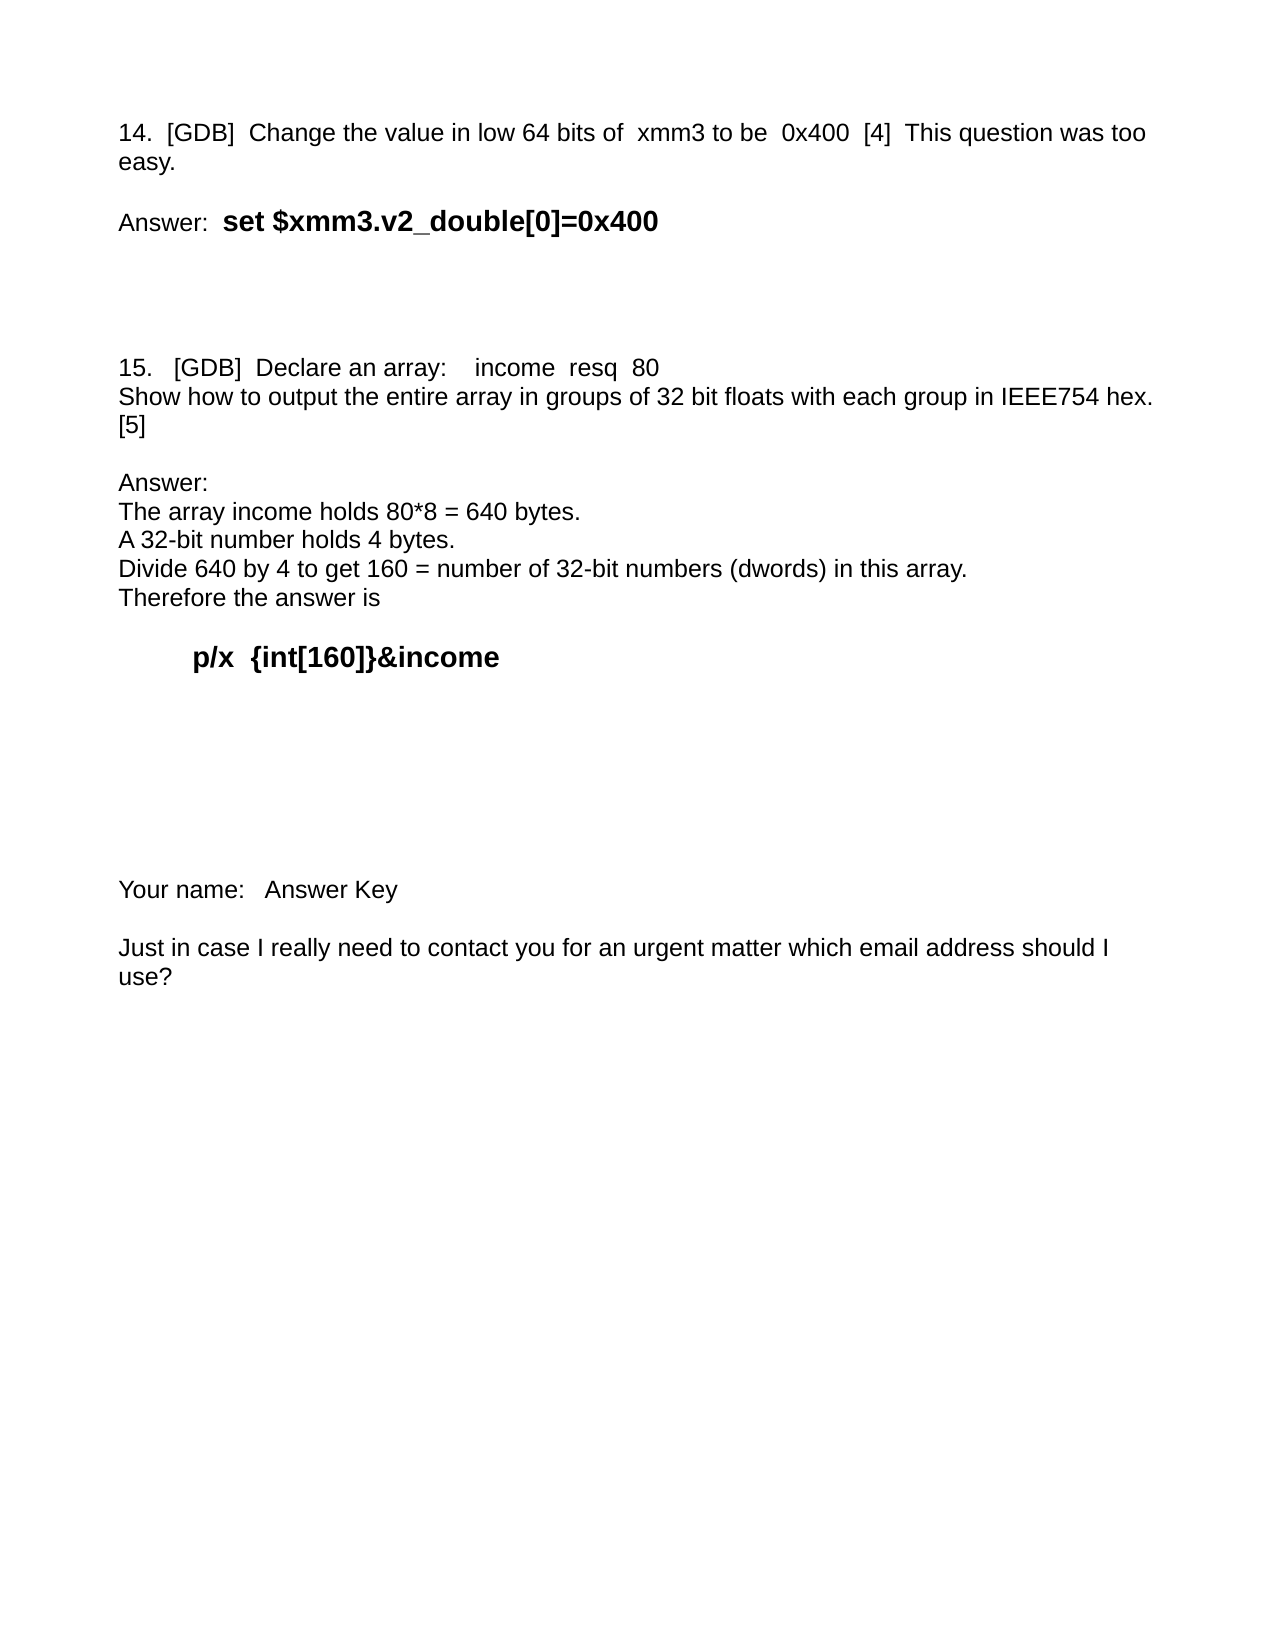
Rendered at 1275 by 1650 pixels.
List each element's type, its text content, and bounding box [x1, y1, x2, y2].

text p/x {int[160]}&income [118, 640, 1157, 674]
text Therefore the answer is [118, 583, 1157, 612]
text Just in case I really need to contact you for an urgent matter which email address should I use? [118, 933, 1157, 990]
text Answer: [118, 468, 1157, 497]
text 15. [GDB] Declare an array: income resq 80 [118, 353, 1157, 382]
text A 32-bit number holds 4 bytes. [118, 525, 1157, 554]
text Answer: set $xmm3.v2_double[0]=0x400 [118, 204, 1157, 238]
text Show how to output the entire array in groups of 32 bit floats with each group in IEEE754 hex. [5] [118, 382, 1157, 439]
text 14. [GDB] Change the value in low 64 bits of xmm3 to be 0x400 [4] This question was too easy. [118, 118, 1157, 176]
text Divide 640 by 4 to get 160 = number of 32-bit numbers (dwords) in this array. [118, 554, 1157, 583]
text Your name: Answer Key [118, 875, 1157, 904]
text The array income holds 80*8 = 640 bytes. [118, 497, 1157, 525]
